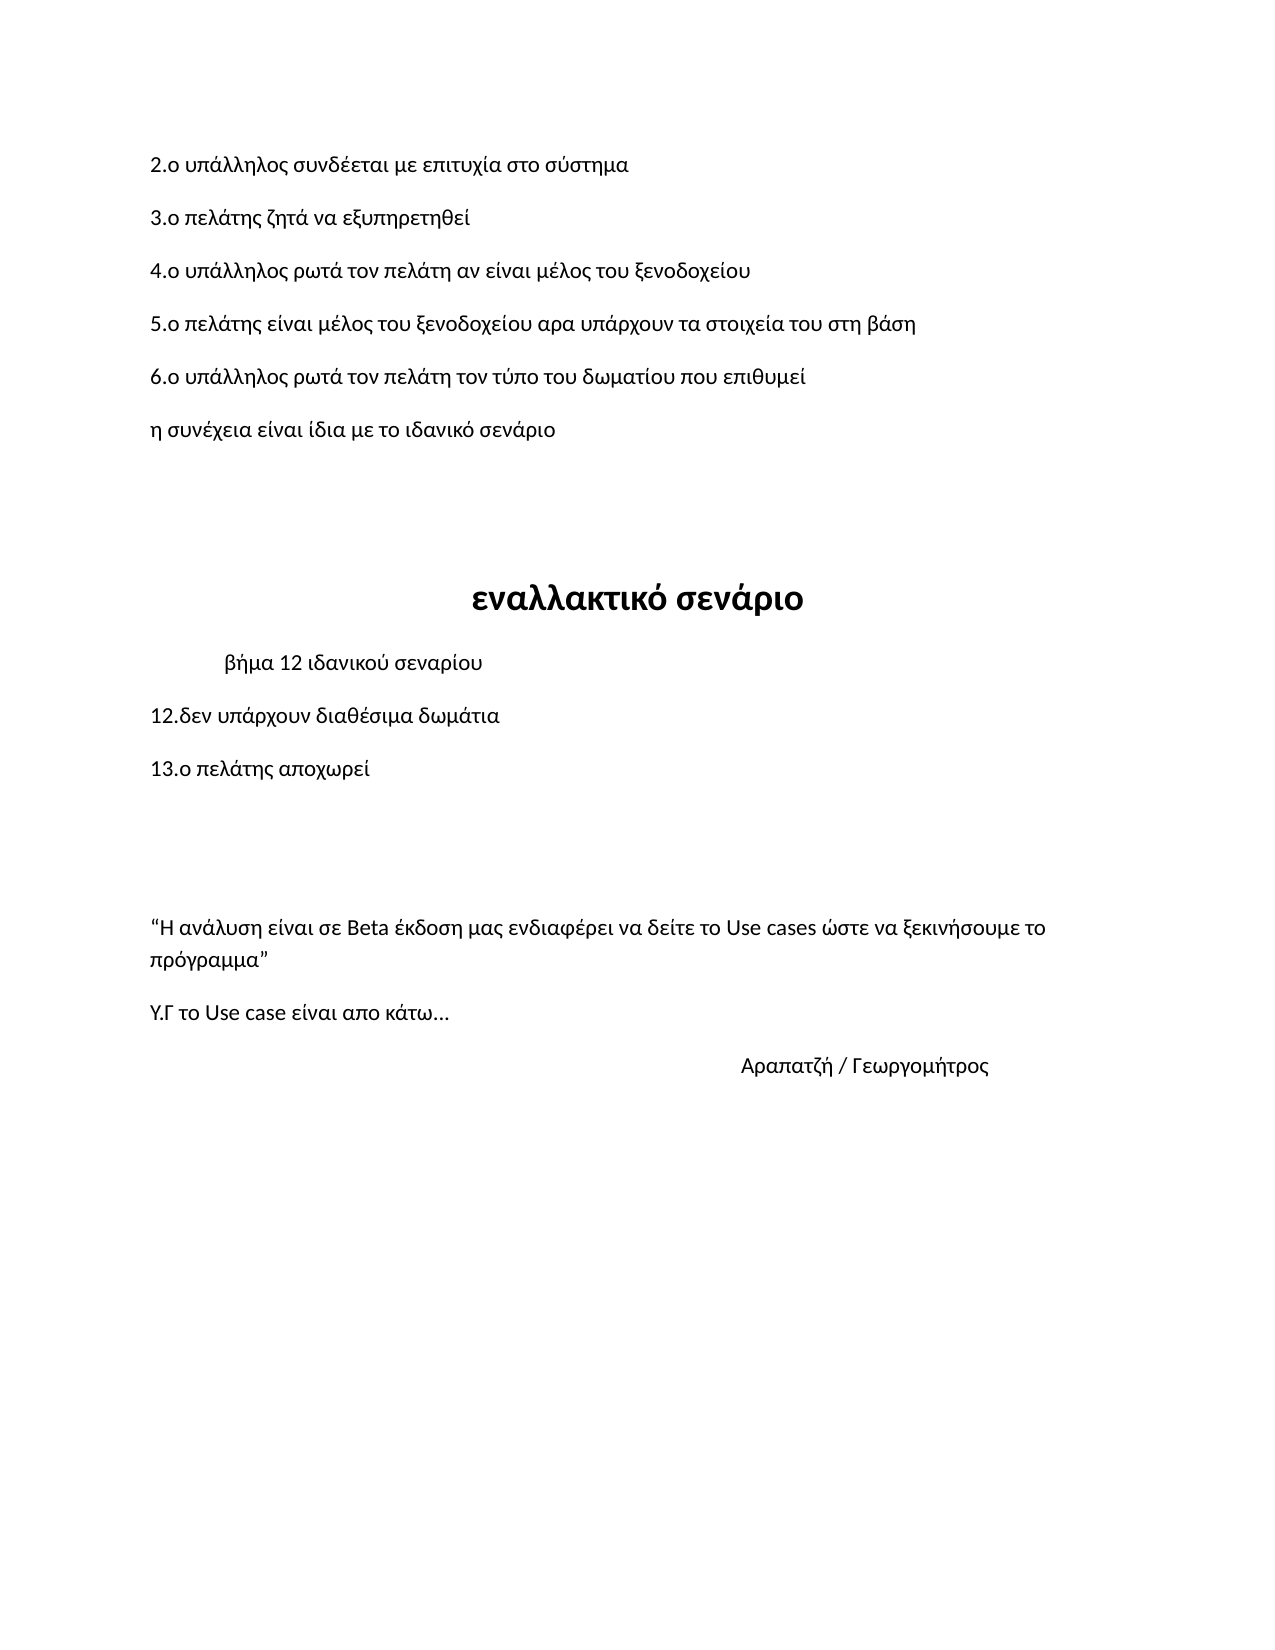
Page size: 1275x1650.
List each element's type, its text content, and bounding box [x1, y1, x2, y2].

text “Η ανάλυση είναι σε Beta έκδοση μας ενδιαφέρει να δείτε το Use cases ώστε να ξεκινήσουμε το πρόγραμμα” [150, 913, 1125, 973]
text Υ.Γ το Use case είναι απο κάτω... [150, 998, 1125, 1026]
list ο πελάτης ζητά να εξυπηρετηθεί [150, 203, 1125, 231]
text η συνέχεια είναι ίδια με το ιδανικό σενάριο [150, 415, 1125, 443]
text εναλλακτικό σενάριο [150, 574, 1125, 620]
list ο υπάλληλος ρωτά τον πελάτη τον τύπο του δωματίου που επιθυμεί [150, 362, 1125, 390]
list ο υπάλληλος ρωτά τον πελάτη αν είναι μέλος του ξενοδοχείου [150, 256, 1125, 284]
text Αραπατζή / Γεωργομήτρος [150, 1051, 1125, 1079]
list ο πελάτης είναι μέλος του ξενοδοχείου αρα υπάρχουν τα στοιχεία του στη βάση [150, 309, 1125, 337]
list ο πελάτης αποχωρεί [150, 754, 1125, 782]
list ο υπάλληλος συνδέεται με επιτυχία στο σύστημα [150, 150, 1125, 178]
text βήμα 12 ιδανικού σεναρίου [150, 648, 1125, 676]
list δεν υπάρχουν διαθέσιμα δωμάτια [150, 701, 1125, 729]
